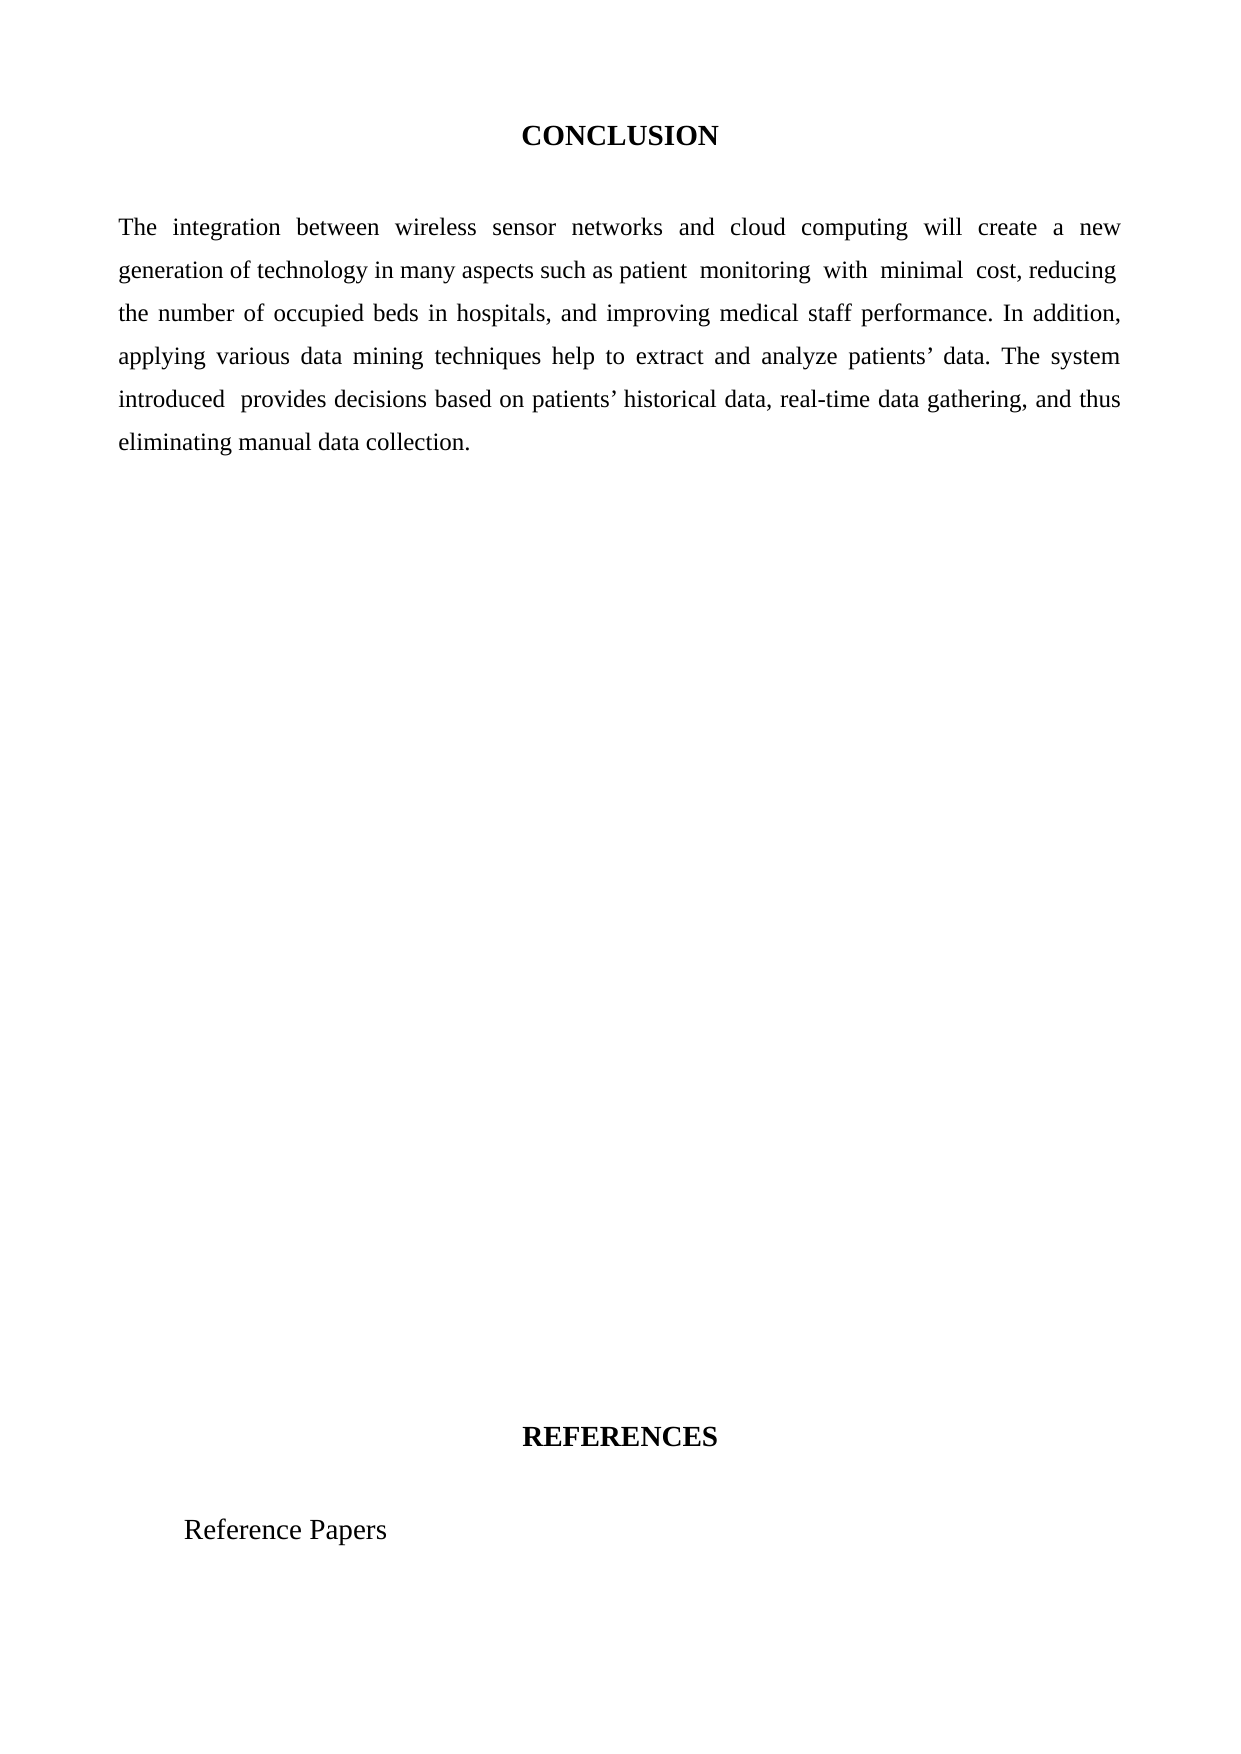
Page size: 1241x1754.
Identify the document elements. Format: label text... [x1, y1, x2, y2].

text the number of occupied beds in hospitals, and improving medical staff performance. In addition, applying various data mining techniques help to extract and analyze patients’ data. The system introduced provides decisions based on patients’ historical data, real-time data gathering, and thus eliminating manual data collection. [118, 298, 1122, 456]
text REFERENCES [118, 1419, 1122, 1453]
text The integration between wireless sensor networks and cloud computing will create a new generation of technology in many aspects such as patient monitoring with minimal cost, reducing [118, 212, 1122, 283]
text CONCLUSION [118, 118, 1122, 152]
text Reference Papers [118, 1512, 1122, 1546]
